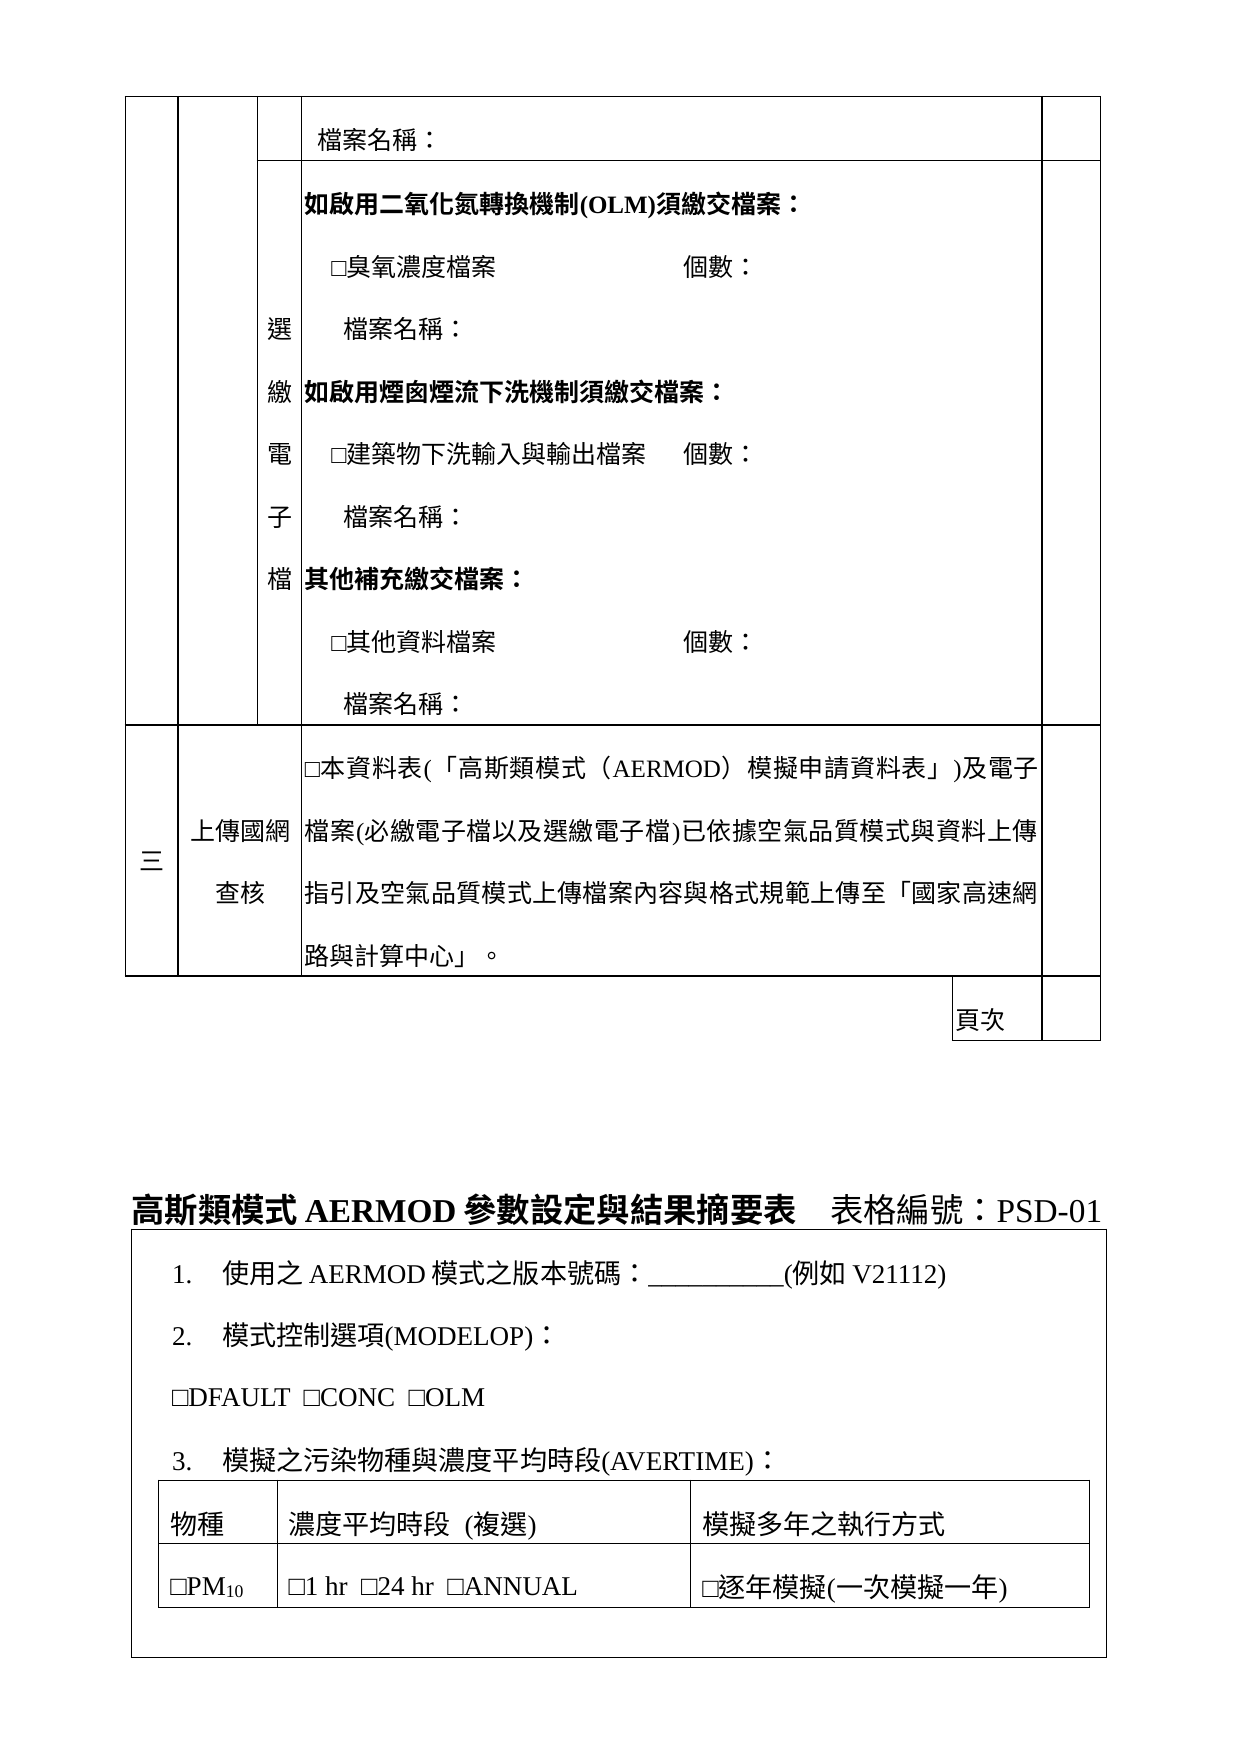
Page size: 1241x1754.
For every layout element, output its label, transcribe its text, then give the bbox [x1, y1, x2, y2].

table_cell [258, 97, 301, 160]
table_header 使用之AERMOD模式之版本號碼：__________(例如V21112) 模式控制選項(MODELOP)： □DFAULT □CONC □OLM 模擬之污染物種與濃度平均時段(AVERTIME)： 是否啟用二氧化氮轉換機制(OLM)： □是 □否(跳過第4項) 二氧化氮轉換機制使用參數與數值： NO2EQUIL 參數：__________；NO2STACK參數：____________________ OZONEVAL參數：__________；OZONEFIL 參數(檔名)：________________ 排放源類型(可複選)： □點源 □線源 □面源 □體源 ；最低排放高度：_____(公尺) 排放源數量：點源___個；線源___個；面源___個；體源___個；合計___個 (指輸入模式內進行模擬之排放源數量) 各種污染物各類排放源模擬總表 [132, 1230, 1106, 1657]
table_cell [179, 97, 257, 724]
table_cell [1043, 161, 1100, 724]
table_cell □PM10 [159, 1544, 277, 1607]
table_cell 上傳國網 查核 [179, 726, 301, 975]
table_header 物種 [159, 1481, 277, 1543]
table_cell [1043, 726, 1100, 975]
table_cell [1043, 97, 1100, 160]
table_cell [126, 97, 177, 724]
table_header 模擬多年之執行方式 [691, 1481, 1089, 1543]
table_cell □本資料表(「高斯類模式（AERMOD）模擬申請資料表」)及電子檔案(必繳電子檔以及選繳電子檔)已依據空氣品質模式與資料上傳指引及空氣品質模式上傳檔案內容與格式規範上傳至「國家高速網路與計算中心」。 [302, 726, 1041, 975]
table_header 濃度平均時段 (複選) [278, 1481, 690, 1543]
table_cell 檔案名稱： [302, 97, 1041, 160]
table_cell [125, 977, 952, 1039]
table_cell □1 hr □24 hr □ANNUAL [278, 1544, 690, 1607]
table_cell 頁次 [953, 977, 1041, 1039]
table_cell 選繳電子檔 [258, 161, 301, 724]
table_cell 如啟用二氧化氮轉換機制(OLM)須繳交檔案： □臭氧濃度檔案 個數： 檔案名稱： 如啟用煙囪煙流下洗機制須繳交檔案： □建築物下洗輸入與輸出檔案 個數： 檔案名稱： 其他補充繳交檔案： □其他資料檔案 個數： 檔案名稱： [302, 161, 1041, 724]
table_cell □逐年模擬(一次模擬一年) [691, 1544, 1089, 1607]
table_cell [1043, 977, 1100, 1039]
text 高斯類模式AERMOD參數設定與結果摘要表 表格編號：PSD-01 [131, 1166, 1178, 1228]
table_cell 三 [126, 726, 177, 975]
